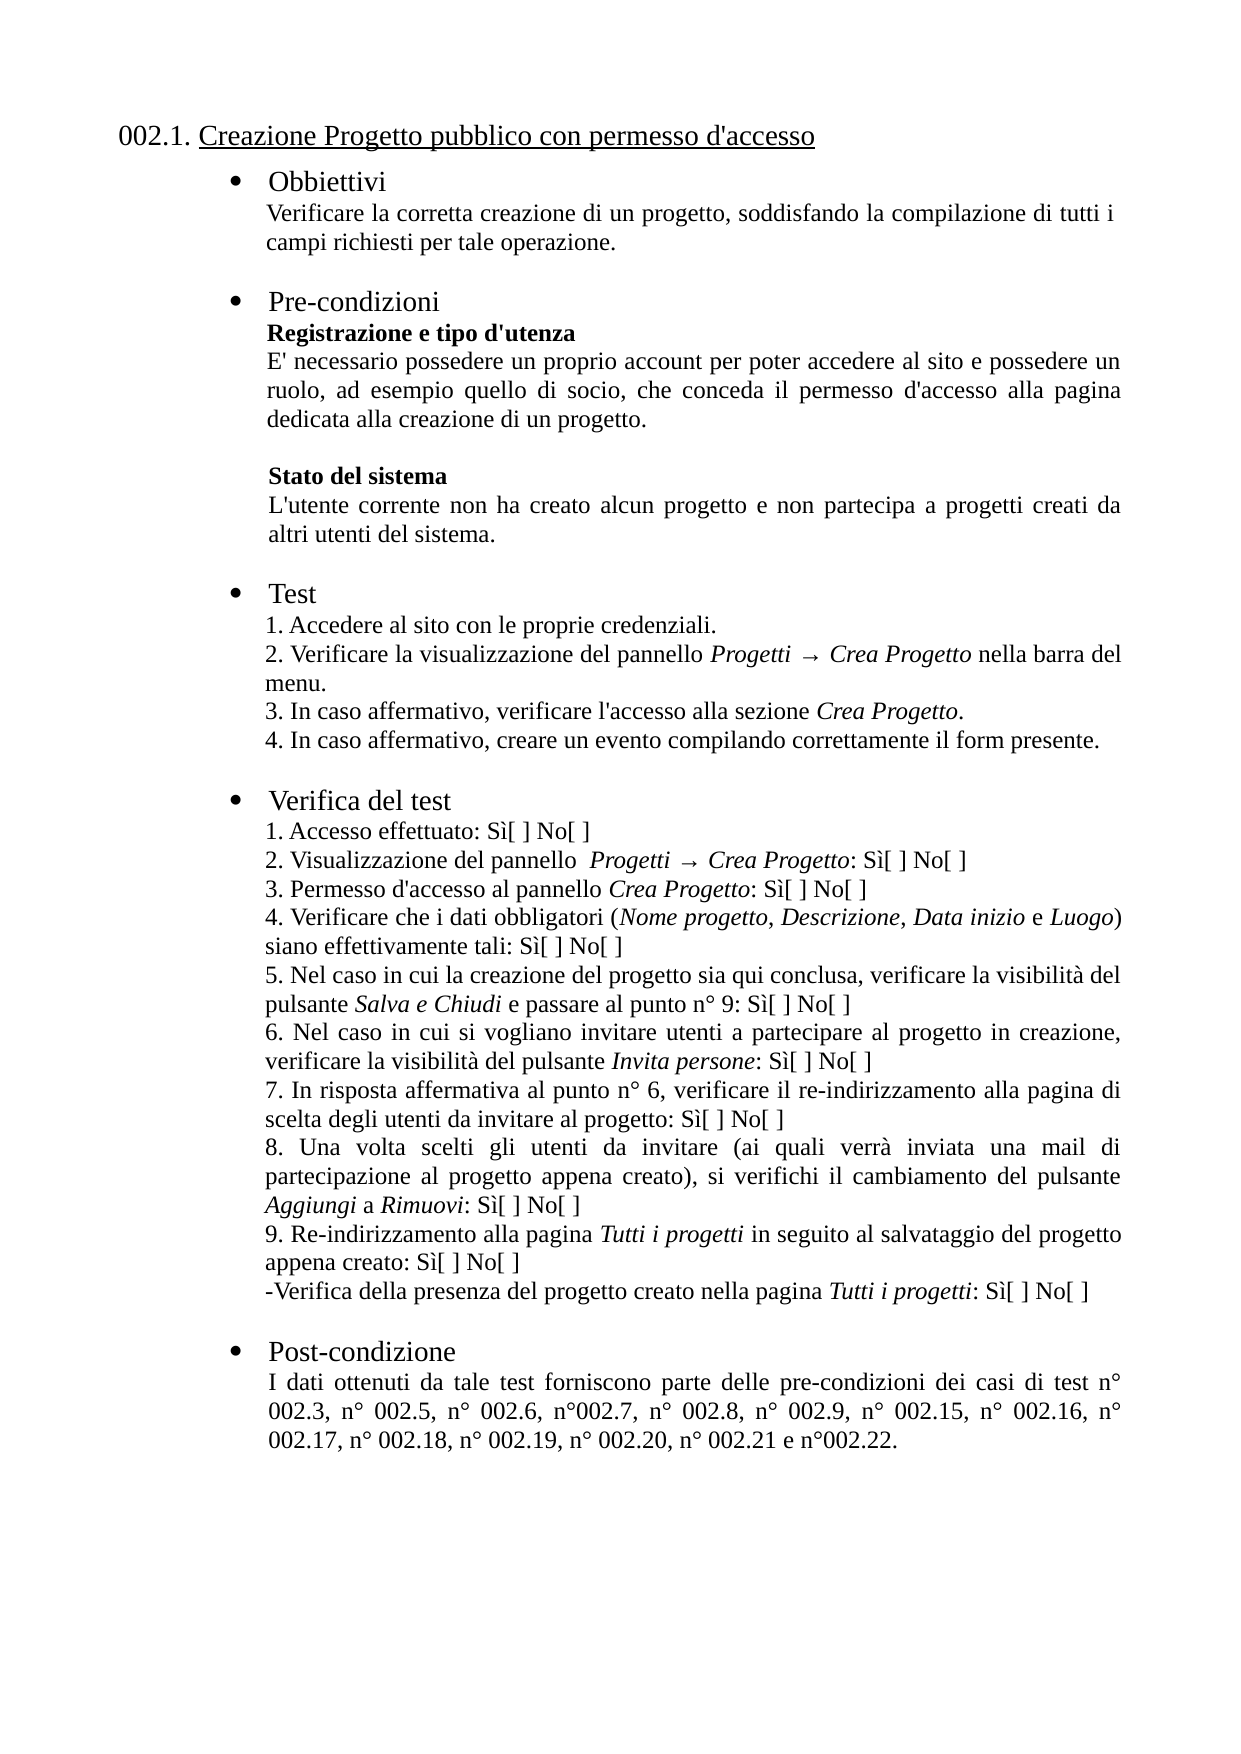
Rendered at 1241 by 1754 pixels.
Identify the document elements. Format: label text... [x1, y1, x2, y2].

text Registrazione e tipo d'utenza [267, 318, 1122, 346]
list Obbiettivi [231, 164, 1122, 198]
text 1. Accesso effettuato: Sì[ ] No[ ] [265, 816, 1122, 845]
text Verificare la corretta creazione di un progetto, soddisfando la compilazione di tutti i campi richiesti per tale operazione. [118, 198, 1122, 255]
text 4. In caso affermativo, creare un evento compilando correttamente il form presente. [265, 725, 1122, 754]
text -Verifica della presenza del progetto creato nella pagina Tutti i progetti: Sì[ ] No[ ] [265, 1276, 1122, 1305]
text E' necessario possedere un proprio account per poter accedere al sito e possedere un ruolo, ad esempio quello di socio, che conceda il permesso d'accesso alla pagina dedicata alla creazione di un progetto. [267, 346, 1122, 433]
subtitle 002.1. Creazione Progetto pubblico con permesso d'accesso [118, 118, 1122, 152]
text 3. In caso affermativo, verificare l'accesso alla sezione Crea Progetto. [265, 696, 1122, 725]
text 4. Verificare che i dati obbligatori (Nome progetto, Descrizione, Data inizio e Luogo) siano effettivamente tali: Sì[ ] No[ ] [265, 902, 1122, 960]
text 2. Verificare la visualizzazione del pannello Progetti → Crea Progetto nella barra del menu. [265, 639, 1122, 696]
text Stato del sistema [268, 461, 1122, 490]
text 1. Accedere al sito con le proprie credenziali. [265, 610, 1122, 639]
list Pre-condizioni [231, 284, 1122, 318]
text 5. Nel caso in cui la creazione del progetto sia qui conclusa, verificare la visibilità del pulsante Salva e Chiudi e passare al punto n° 9: Sì[ ] No[ ] [265, 960, 1122, 1017]
list Verifica del test [231, 783, 1122, 816]
text 3. Permesso d'accesso al pannello Crea Progetto: Sì[ ] No[ ] [265, 874, 1122, 902]
text 9. Re-indirizzamento alla pagina Tutti i progetti in seguito al salvataggio del progetto appena creato: Sì[ ] No[ ] [265, 1219, 1122, 1276]
list Test [231, 576, 1122, 610]
text L'utente corrente non ha creato alcun progetto e non partecipa a progetti creati da altri utenti del sistema. [268, 490, 1122, 548]
text 6. Nel caso in cui si vogliano invitare utenti a partecipare al progetto in creazione, verificare la visibilità del pulsante Invita persone: Sì[ ] No[ ] [265, 1017, 1122, 1075]
list Post-condizione [231, 1334, 1122, 1367]
text 8. Una volta scelti gli utenti da invitare (ai quali verrà inviata una mail di partecipazione al progetto appena creato), si verifichi il cambiamento del pulsante Aggiungi a Rimuovi: Sì[ ] No[ ] [265, 1132, 1122, 1219]
text 2. Visualizzazione del pannello Progetti → Crea Progetto: Sì[ ] No[ ] [265, 845, 1122, 874]
text 7. In risposta affermativa al punto n° 6, verificare il re-indirizzamento alla pagina di scelta degli utenti da invitare al progetto: Sì[ ] No[ ] [265, 1075, 1122, 1132]
text I dati ottenuti da tale test forniscono parte delle pre-condizioni dei casi di test n° 002.3, n° 002.5, n° 002.6, n°002.7, n° 002.8, n° 002.9, n° 002.15, n° 002.16, n° 002.17, n° 002.18, n° 002.19, n° 002.20, n° 002.21 e n°002.22. [268, 1367, 1122, 1454]
